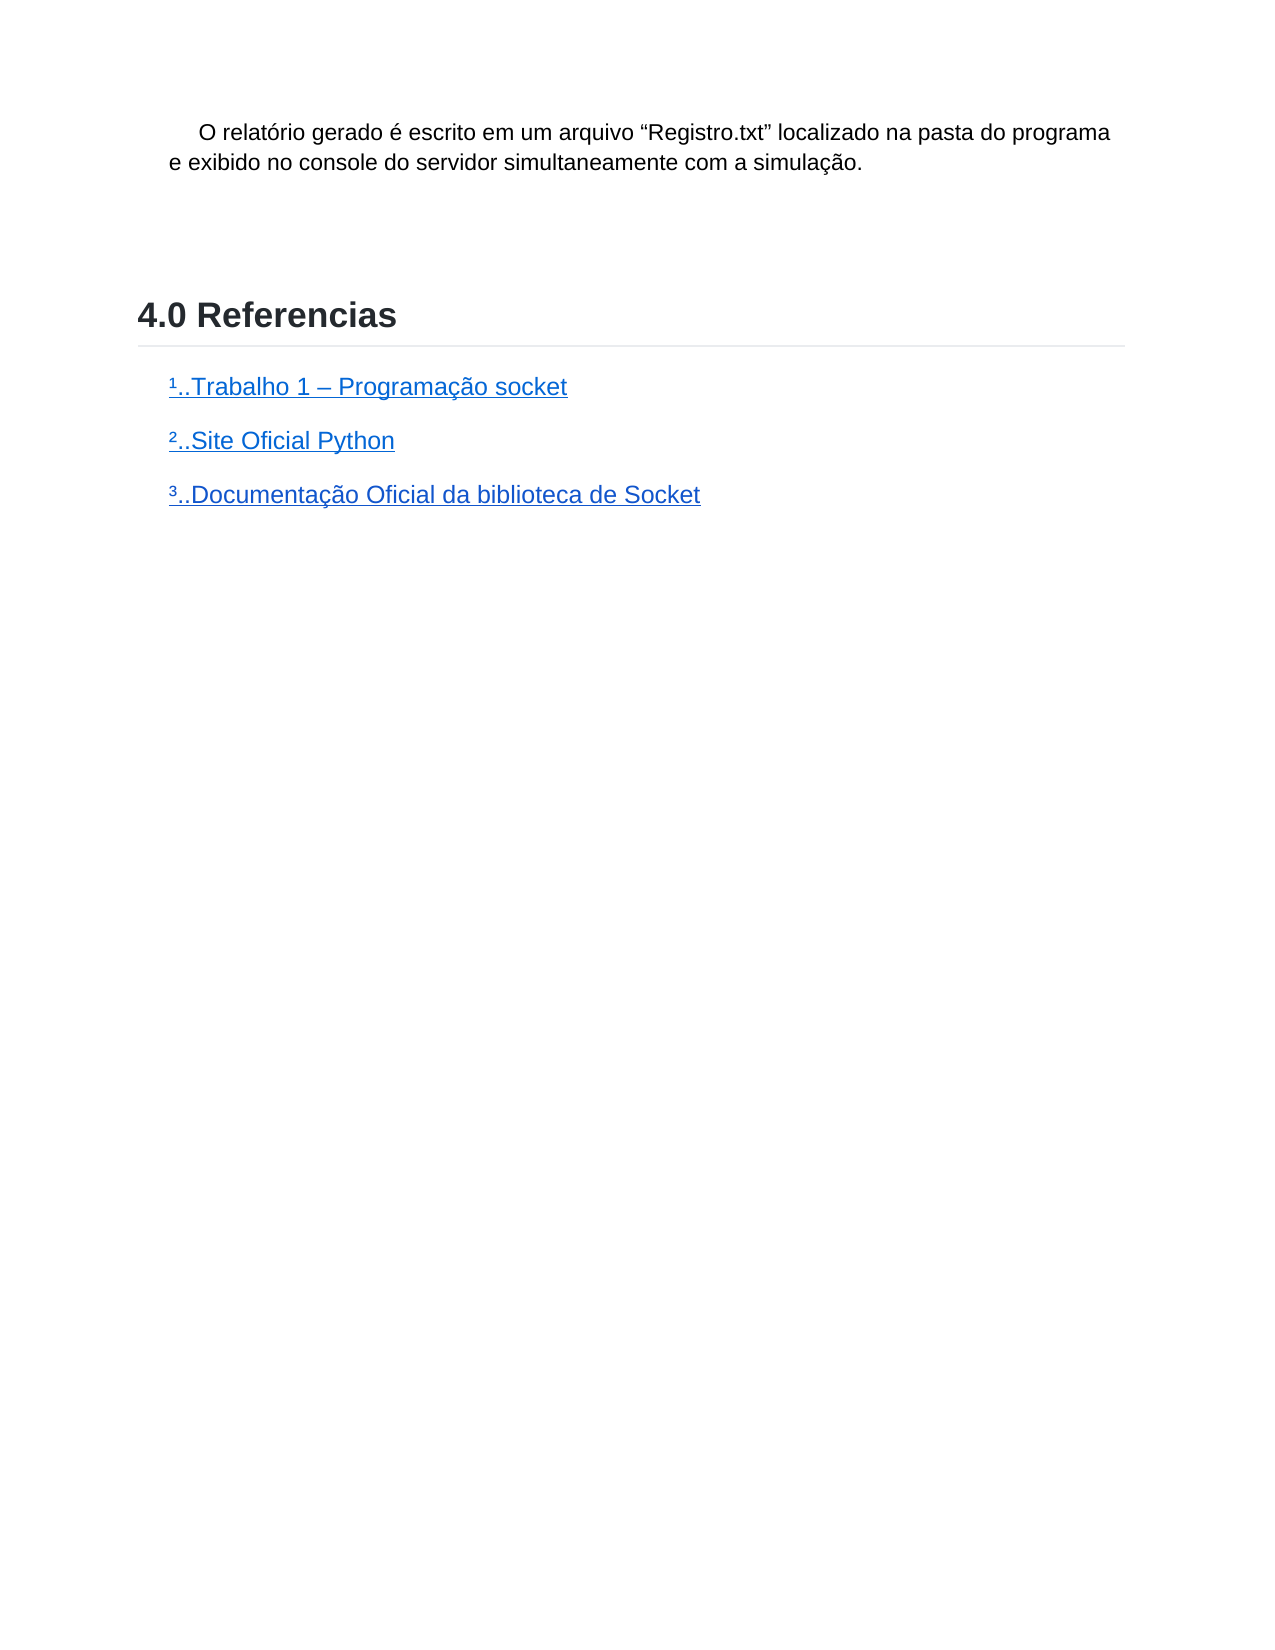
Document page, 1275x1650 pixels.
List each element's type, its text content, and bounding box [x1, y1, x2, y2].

subtitle 4.0 Referencias [137, 294, 1125, 347]
text O relatório gerado é escrito em um arquivo “Registro.txt” localizado na pasta do programa e exibido no console do servidor simultaneamente com a simulação. [169, 119, 1125, 175]
text ¹..Trabalho 1 – Programação socket [169, 372, 1125, 401]
text ²..Site Oficial Python [169, 426, 1125, 454]
text ³..Documentação Oficial da biblioteca de Socket [169, 479, 1125, 508]
